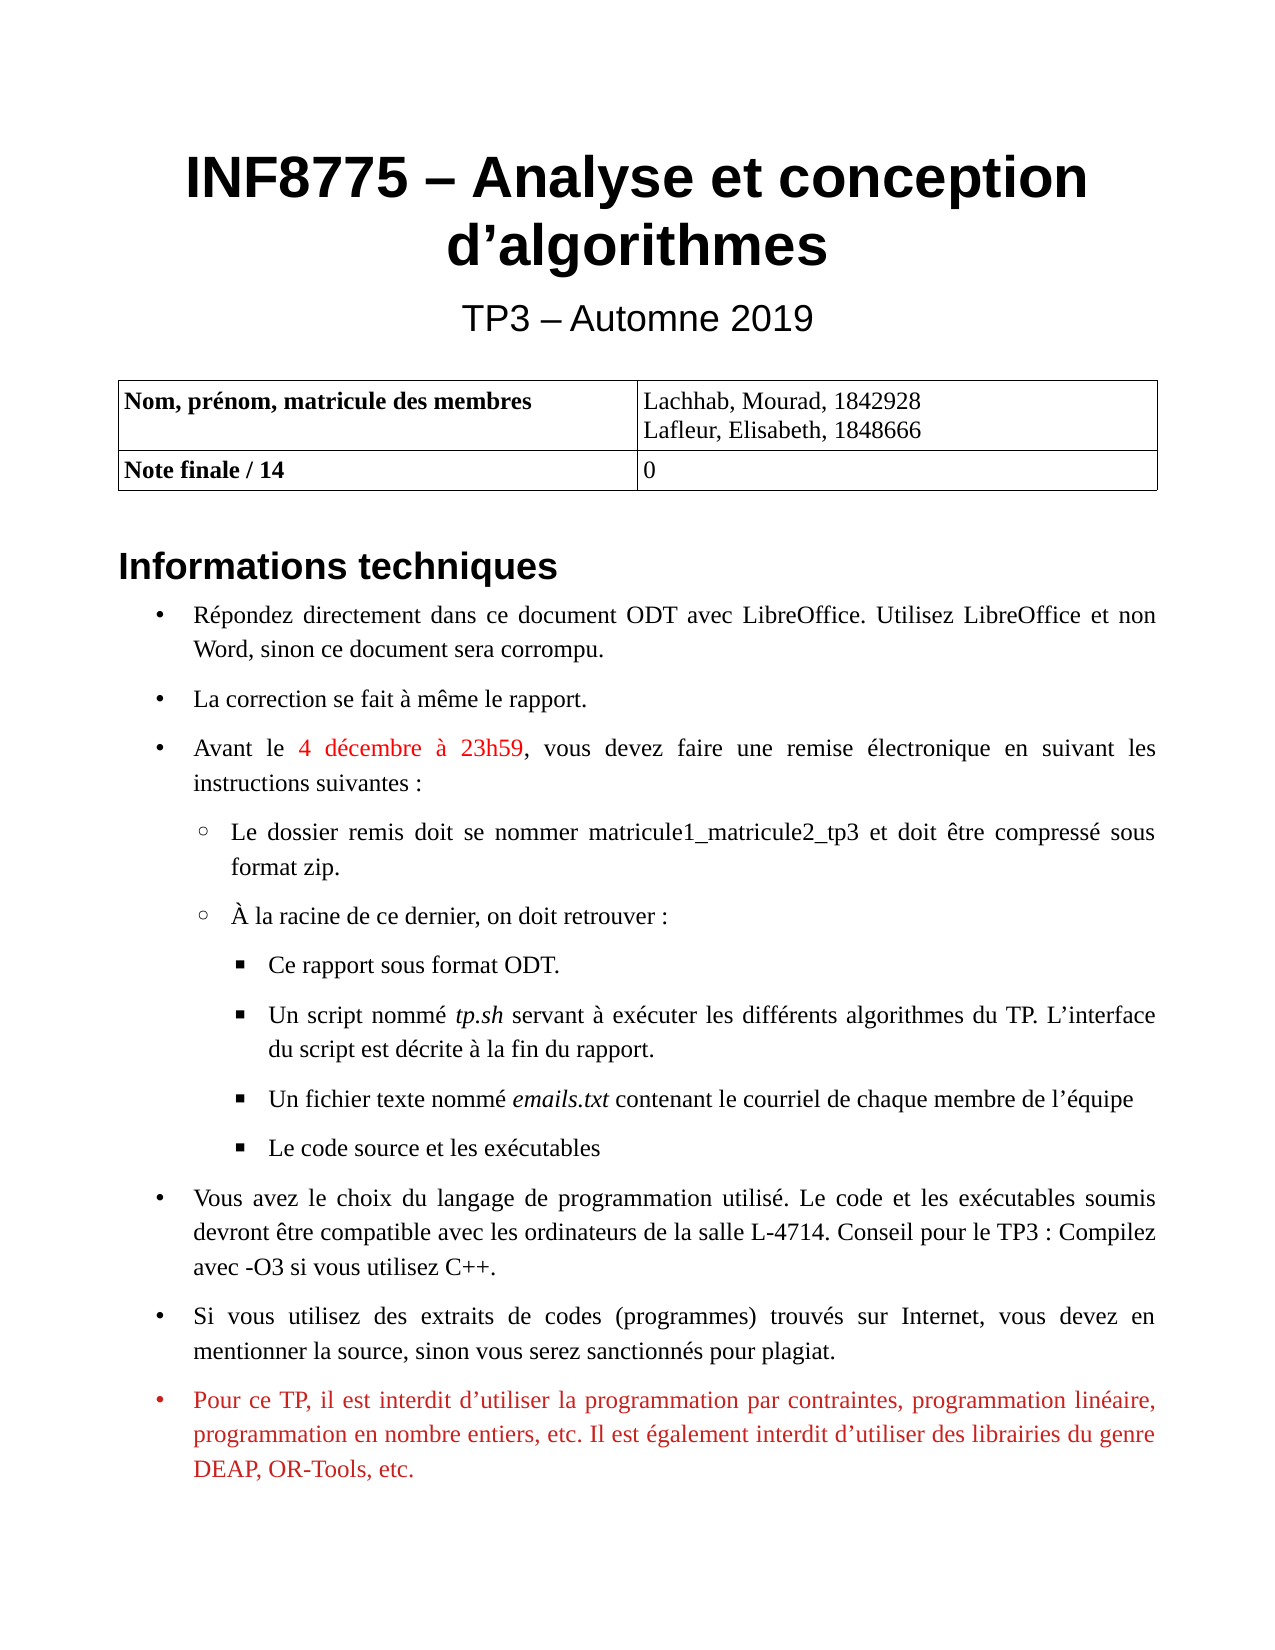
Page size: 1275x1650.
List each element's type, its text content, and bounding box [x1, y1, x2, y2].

table_header Nom, prénom, matricule des membres [119, 381, 637, 449]
list Un script nommé tp.sh servant à exécuter les différents algorithmes du TP. L’interface du script est décrite à la fin du rapport. [231, 1000, 1157, 1063]
table_header Lachhab, Mourad, 1842928 Lafleur, Elisabeth, 1848666 [638, 381, 1157, 449]
list Si vous utilisez des extraits de codes (programmes) trouvés sur Internet, vous devez en mentionner la source, sinon vous serez sanctionnés pour plagiat. [156, 1301, 1157, 1365]
list Pour ce TP, il est interdit d’utiliser la programmation par contraintes, programmation linéaire, programmation en nombre entiers, etc. Il est également interdit d’utiliser des librairies du genre DEAP, OR-Tools, etc. [156, 1385, 1157, 1483]
subtitle TP3 – Automne 2019 [118, 296, 1157, 339]
title INF8775 – Analyse et conception d’algorithmes [118, 143, 1157, 277]
list La correction se fait à même le rapport. [156, 684, 1157, 712]
table_cell 0 [638, 451, 1157, 490]
subtitle Informations techniques [118, 544, 1157, 587]
list Vous avez le choix du langage de programmation utilisé. Le code et les exécutables soumis devront être compatible avec les ordinateurs de la salle L-4714. Conseil pour le TP3 : Compilez avec -O3 si vous utilisez C++. [156, 1183, 1157, 1281]
list Le code source et les exécutables [231, 1133, 1157, 1162]
list Un fichier texte nommé emails.txt contenant le courriel de chaque membre de l’équipe [231, 1084, 1157, 1113]
list À la racine de ce dernier, on doit retrouver : [193, 901, 1157, 930]
list Répondez directement dans ce document ODT avec LibreOffice. Utilisez LibreOffice et non Word, sinon ce document sera corrompu. [156, 600, 1157, 663]
list Le dossier remis doit se nommer matricule1_matricule2_tp3 et doit être compressé sous format zip. [193, 817, 1157, 880]
list Avant le 4 décembre à 23h59, vous devez faire une remise électronique en suivant les instructions suivantes : [156, 733, 1157, 796]
list Ce rapport sous format ODT. [231, 951, 1157, 979]
table_cell Note finale / 14 [119, 451, 637, 490]
